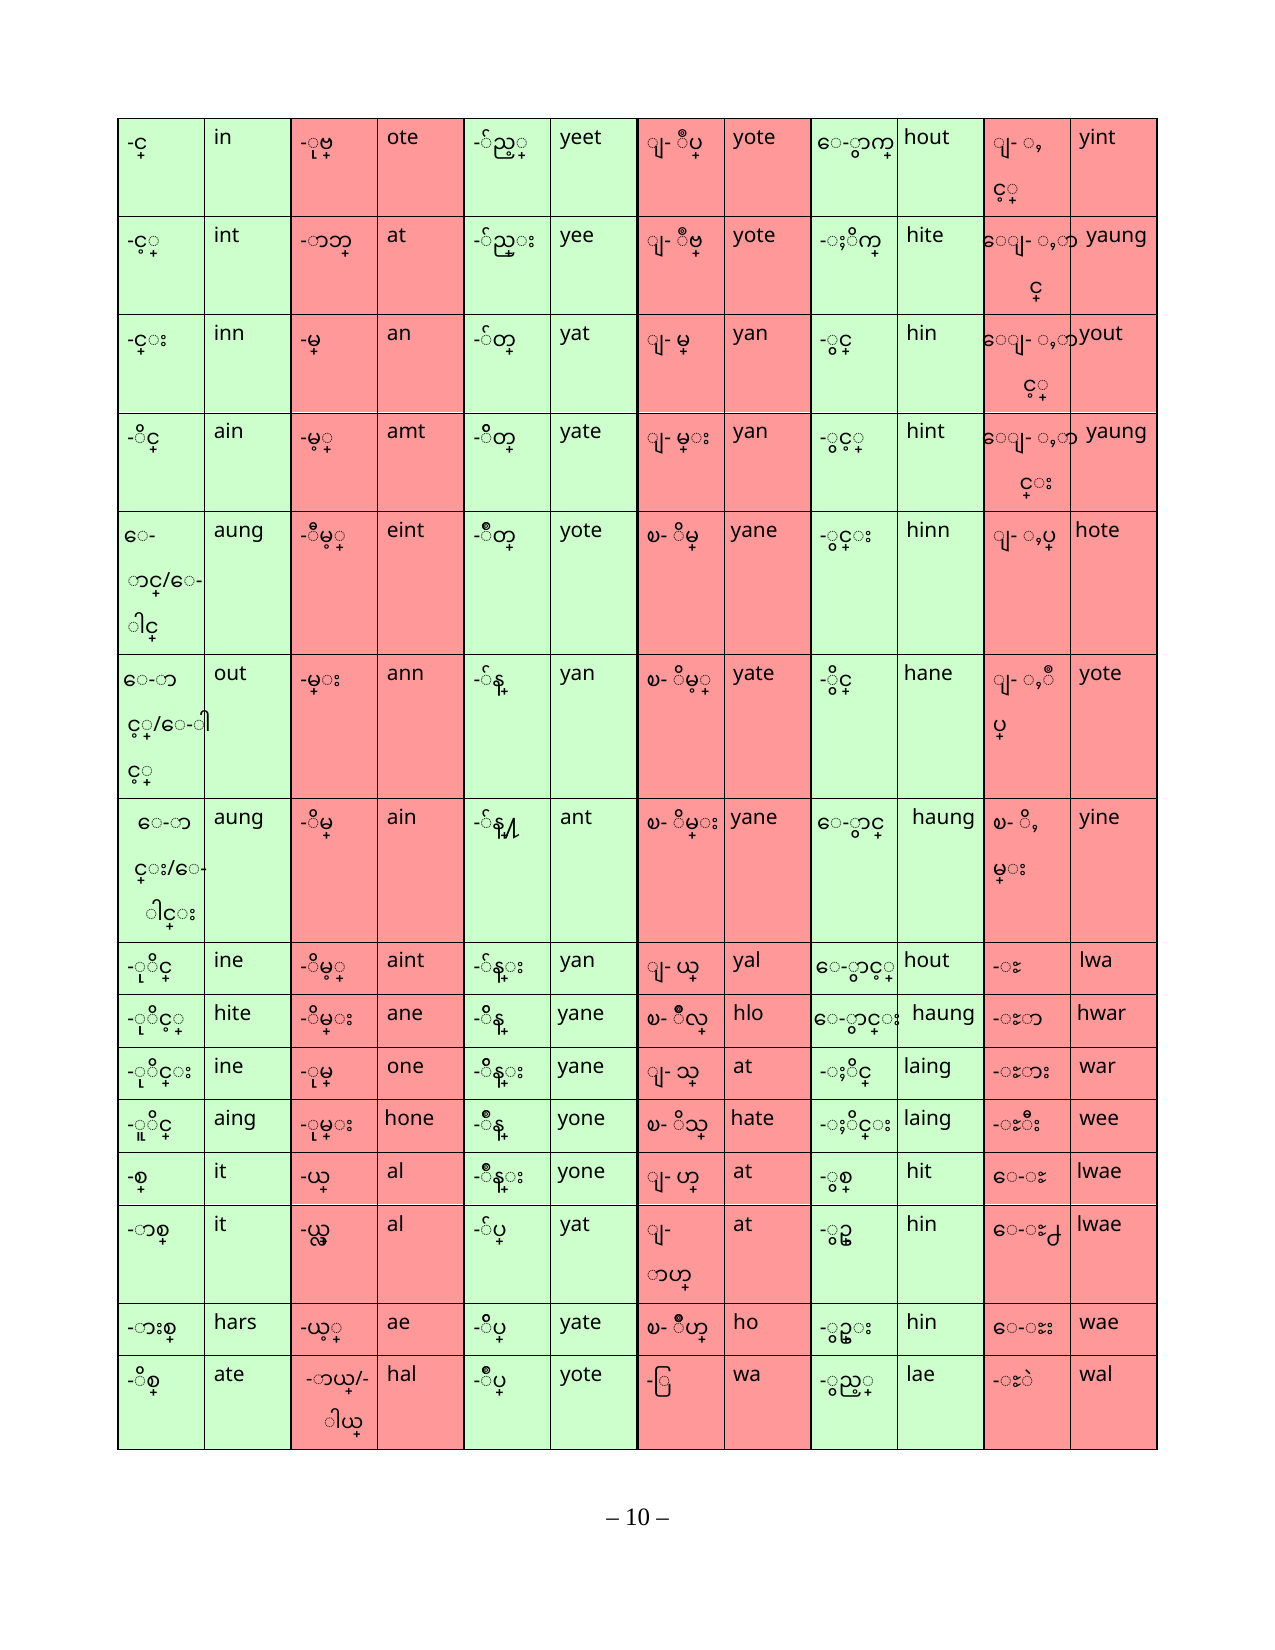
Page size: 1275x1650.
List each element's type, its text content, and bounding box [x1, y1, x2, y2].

table_cell ေ-ွာင့္ [812, 943, 897, 994]
table_cell yote [1071, 655, 1156, 798]
table_cell yone [551, 1153, 636, 1204]
table_cell war [1071, 1048, 1156, 1099]
table_cell hane [898, 655, 983, 798]
table_cell -်ဳန္း [465, 1153, 550, 1204]
table_cell -်ိန္း [465, 1048, 550, 1099]
table_cell ေ-ွာင္ [812, 799, 897, 942]
table_cell hite [205, 995, 290, 1047]
table_cell -ုဗ္ [292, 119, 377, 216]
table_cell ae [378, 1304, 463, 1355]
table_cell -်ည္း [465, 217, 550, 314]
table_cell ျ- သ္ [639, 1048, 724, 1099]
table_cell yote [551, 1356, 636, 1449]
table_cell -ွဥ္း [812, 1304, 897, 1355]
table_cell ၿ- ိမ္း [639, 799, 724, 942]
table_cell -မ့္ [292, 414, 377, 511]
table_cell -ွည့္ [812, 1356, 897, 1449]
table_cell -ွိင္ [812, 655, 897, 798]
table_cell ျ- ႇပ္ [985, 512, 1070, 654]
table_cell -ႈိင္း [812, 1100, 897, 1152]
table_cell -်ပ္ [465, 1206, 550, 1303]
table_cell -မ္း [292, 655, 377, 798]
table_cell hin [898, 1206, 983, 1303]
table_cell -ီမ့္ [292, 512, 377, 654]
table_cell laing [898, 1048, 983, 1099]
table_cell -်ိန္ [465, 995, 550, 1047]
table_cell yane [551, 1048, 636, 1099]
table_cell -ႊဲ [985, 1356, 1070, 1449]
table_cell yan [551, 943, 636, 994]
table_cell ၿ- ိမ္ [639, 512, 724, 654]
table_cell -ြ [639, 1356, 724, 1449]
table_cell -ယ့္ [292, 1304, 377, 1355]
table_cell hite [898, 217, 983, 314]
table_cell hin [898, 315, 983, 412]
table_cell -ႈိက္ [812, 217, 897, 314]
table_cell amt [378, 414, 463, 511]
table_cell ေ-ာင့္/ေ-ါင့္ [119, 655, 204, 798]
table_cell lwa [1071, 943, 1156, 994]
table_cell ေ-ာင္း/ေ-ါင္း [119, 799, 204, 942]
table_cell yate [551, 414, 636, 511]
table_cell yee [551, 217, 636, 314]
table_cell yan [725, 315, 810, 412]
table_cell yone [551, 1100, 636, 1152]
table_cell -ုိင္း [119, 1048, 204, 1099]
table_cell hin [898, 1304, 983, 1355]
table_cell -ုိင့္ [119, 995, 204, 1047]
table_cell yat [551, 1206, 636, 1303]
table_cell yote [725, 119, 810, 216]
table_cell hinn [898, 512, 983, 654]
table_cell al [378, 1153, 463, 1204]
table_cell -်န္႔ [465, 799, 550, 942]
table_cell -်န္း [465, 943, 550, 994]
table_cell ျ- မ္ [639, 315, 724, 412]
table_cell ျ- မ္း [639, 414, 724, 511]
table_cell inn [205, 315, 290, 412]
table_cell -်ဳန္ [465, 1100, 550, 1152]
table_cell lae [898, 1356, 983, 1449]
table_cell aing [205, 1100, 290, 1152]
table_cell ane [378, 995, 463, 1047]
table_cell -ာဘ္ [292, 217, 377, 314]
table_cell ေ-ွာင္း [812, 995, 897, 1047]
table_cell ann [378, 655, 463, 798]
table_cell al [378, 1206, 463, 1303]
table_cell -ယ္လ္ [292, 1206, 377, 1303]
table_cell -်တ္ [465, 315, 550, 412]
table_cell ျ- ဳပ္ [639, 119, 724, 216]
table_cell -ႊား [985, 1048, 1070, 1099]
table_cell -်ိတ္ [465, 414, 550, 511]
table_cell ေ-ႊ႕ [985, 1206, 1070, 1303]
table_cell yote [551, 512, 636, 654]
table_cell lwae [1071, 1153, 1156, 1204]
table_cell yint [1071, 119, 1156, 216]
table_cell it [205, 1206, 290, 1303]
table_cell ၿ- ိႇမ္း [985, 799, 1070, 942]
table_cell ေ-ႊး [985, 1304, 1070, 1355]
table_cell haung [898, 995, 983, 1047]
table_cell -ွင္ [812, 315, 897, 412]
table_cell one [378, 1048, 463, 1099]
table_cell wee [1071, 1100, 1156, 1152]
table_cell ျ- ယ္ [639, 943, 724, 994]
table_cell -ိမ့္ [292, 943, 377, 994]
table_cell -ႊီး [985, 1100, 1070, 1152]
table_cell yan [725, 414, 810, 511]
table_cell ၿ- ိဳဟ္ [639, 1304, 724, 1355]
table_cell -င္း [119, 315, 204, 412]
table_cell ေ-ာင္/ေ-ါင္ [119, 512, 204, 654]
table_cell -ုိင္ [119, 943, 204, 994]
table_cell yat [551, 315, 636, 412]
table_cell -ႈိင္ [812, 1048, 897, 1099]
table_cell lwae [1071, 1206, 1156, 1303]
table_cell wal [1071, 1356, 1156, 1449]
table_cell ျ- ာဟ္ [639, 1206, 724, 1303]
table_cell ၿ- ိသ္ [639, 1100, 724, 1152]
table_cell -်ိပ္ [465, 1304, 550, 1355]
table_cell yate [551, 1304, 636, 1355]
table_cell -်ဳတ္ [465, 512, 550, 654]
table_cell hate [725, 1100, 810, 1152]
table_cell out [205, 655, 290, 798]
table_cell at [378, 217, 463, 314]
table_cell yout [1071, 315, 1156, 412]
table_cell yane [725, 799, 810, 942]
table_cell yote [725, 217, 810, 314]
table_cell ant [551, 799, 636, 942]
table_cell laing [898, 1100, 983, 1152]
table_cell ၿ- ိဳလ္ [639, 995, 724, 1047]
table_cell ျ- ဟ္ [639, 1153, 724, 1204]
table_cell -င့္ [119, 217, 204, 314]
table_cell yal [725, 943, 810, 994]
table_cell -်ည့္ [465, 119, 550, 216]
table_cell yane [551, 995, 636, 1047]
table_cell ျ- ႇဳပ္ [985, 655, 1070, 798]
table_cell -ႊ [985, 943, 1070, 994]
table_cell -ွင္း [812, 512, 897, 654]
table_cell ote [378, 119, 463, 216]
table_cell hal [378, 1356, 463, 1449]
table_cell yaung [1071, 414, 1156, 511]
table_cell yane [725, 512, 810, 654]
table_cell ေ-ႊ [985, 1153, 1070, 1204]
table_cell -ာယ္/-ါယ္ [292, 1356, 377, 1449]
table_cell ျ- ဳဗ္ [639, 217, 724, 314]
table_cell wa [725, 1356, 810, 1449]
table_cell -ယ္ [292, 1153, 377, 1204]
table_cell -ိစ္ [119, 1356, 204, 1449]
table_cell -ုမ္ [292, 1048, 377, 1099]
table_cell hone [378, 1100, 463, 1152]
table_cell -ႊာ [985, 995, 1070, 1047]
table_cell aint [378, 943, 463, 994]
table_cell ate [205, 1356, 290, 1449]
table_cell ine [205, 943, 290, 994]
table_cell yeet [551, 119, 636, 216]
table_cell -ူိင္ [119, 1100, 204, 1152]
table_cell -်န္ [465, 655, 550, 798]
table_cell yate [725, 655, 810, 798]
table_cell hars [205, 1304, 290, 1355]
table_cell aung [205, 799, 290, 942]
table_cell -င္ [119, 119, 204, 216]
table_cell hit [898, 1153, 983, 1204]
table_cell -ိမ္ [292, 799, 377, 942]
table_cell it [205, 1153, 290, 1204]
table_cell -မ္ [292, 315, 377, 412]
table_cell ျ- ႇင့္ [985, 119, 1070, 216]
table_cell hint [898, 414, 983, 511]
table_cell ain [378, 799, 463, 942]
table_cell -ားစ္ [119, 1304, 204, 1355]
table_cell ain [205, 414, 290, 511]
table_cell aung [205, 512, 290, 654]
table_cell ေျ- ႇာင္ [985, 217, 1070, 314]
table_cell haung [898, 799, 983, 942]
table_cell yaung [1071, 217, 1156, 314]
table_cell hout [898, 943, 983, 994]
table_cell hote [1071, 512, 1156, 654]
table_cell -ာစ္ [119, 1206, 204, 1303]
table_cell -ွင့္ [812, 414, 897, 511]
table_cell hout [898, 119, 983, 216]
table_cell -်ဳပ္ [465, 1356, 550, 1449]
table_cell wae [1071, 1304, 1156, 1355]
table_cell -ွဥ္ [812, 1206, 897, 1303]
table_cell at [725, 1048, 810, 1099]
table_cell eint [378, 512, 463, 654]
table_cell yine [1071, 799, 1156, 942]
table_cell ေျ- ႇာင့္ [985, 315, 1070, 412]
table_cell at [725, 1153, 810, 1204]
table_cell at [725, 1206, 810, 1303]
table_cell ၿ- ိမ့္ [639, 655, 724, 798]
table_cell -ုမ္း [292, 1100, 377, 1152]
table_cell in [205, 119, 290, 216]
table_cell -ိင္ [119, 414, 204, 511]
table_cell yan [551, 655, 636, 798]
table_cell an [378, 315, 463, 412]
table_cell ေ-ွာက္ [812, 119, 897, 216]
table_cell -စ္ [119, 1153, 204, 1204]
table_cell hlo [725, 995, 810, 1047]
table_cell -ွစ္ [812, 1153, 897, 1204]
table_cell int [205, 217, 290, 314]
table_cell ေျ- ႇာင္း [985, 414, 1070, 511]
table_cell hwar [1071, 995, 1156, 1047]
table_cell ine [205, 1048, 290, 1099]
table_cell ho [725, 1304, 810, 1355]
table_cell -ိမ္း [292, 995, 377, 1047]
